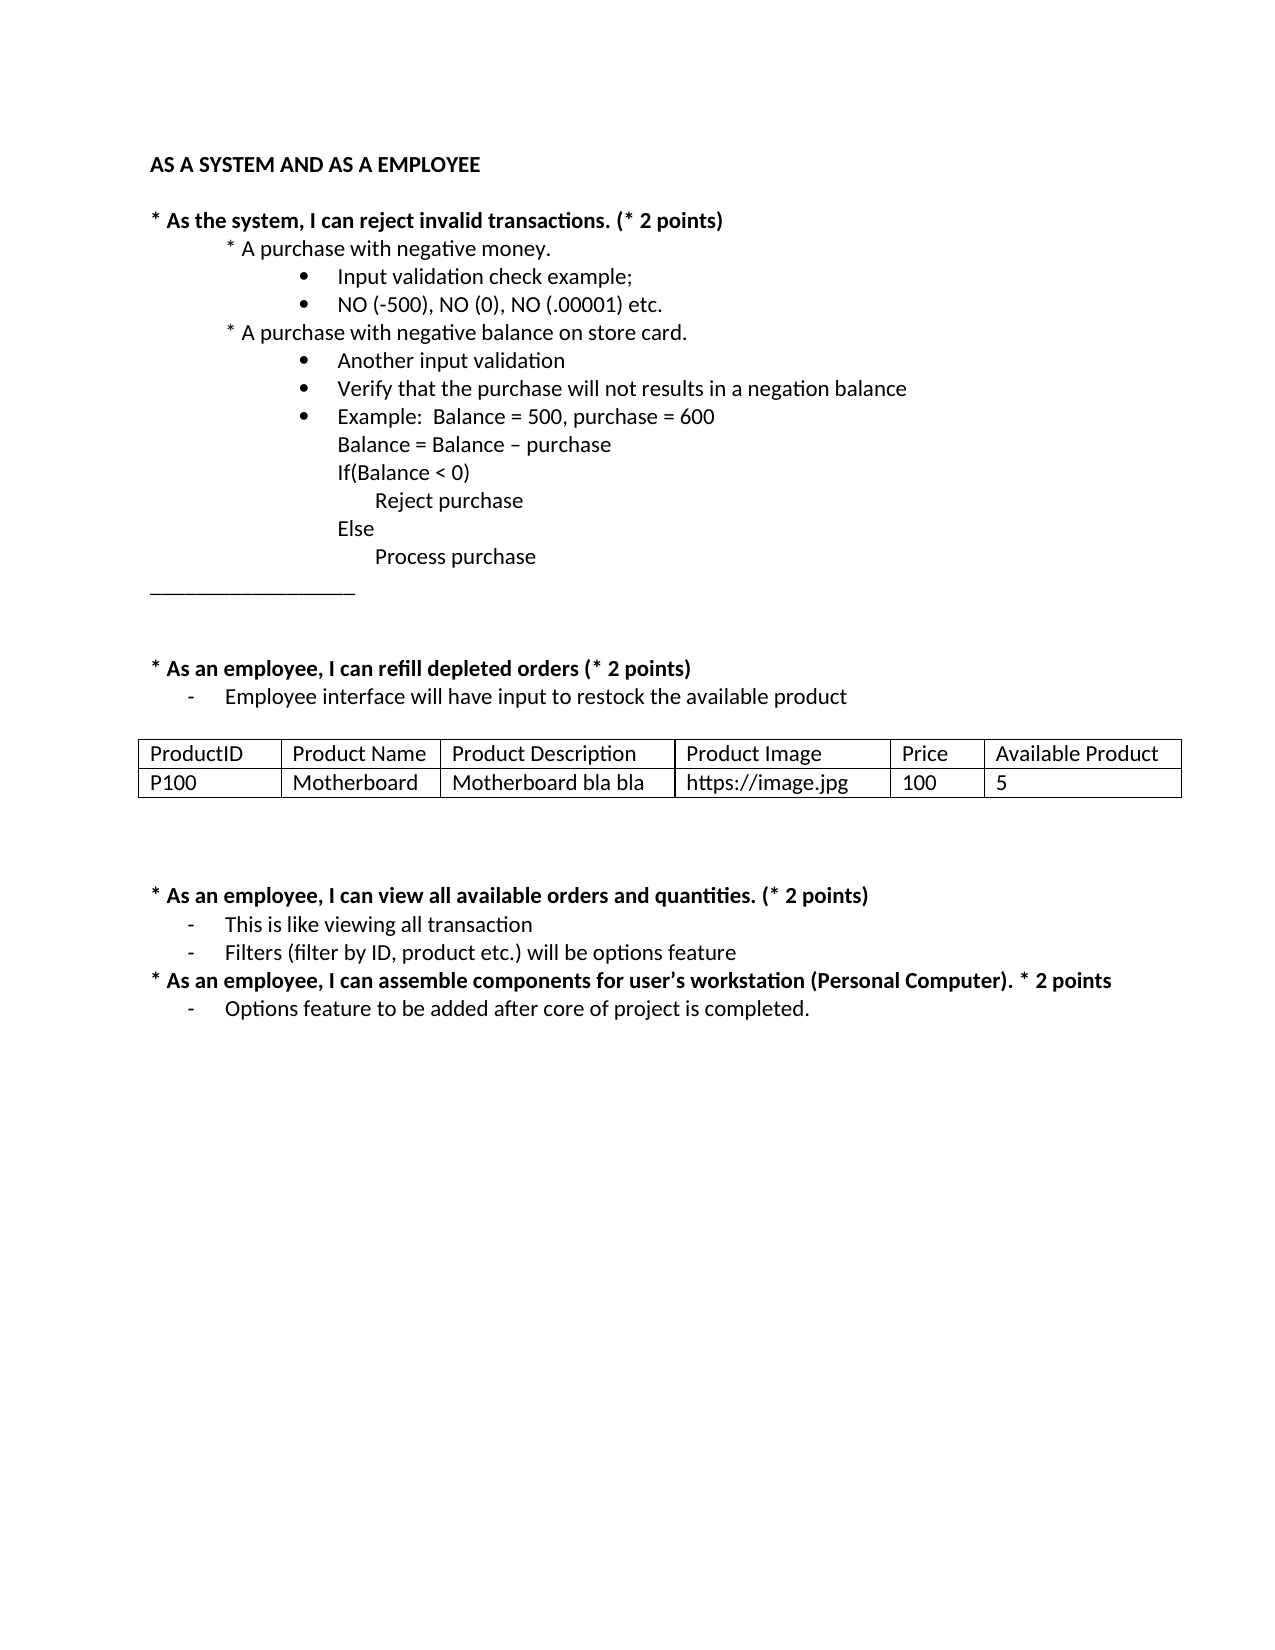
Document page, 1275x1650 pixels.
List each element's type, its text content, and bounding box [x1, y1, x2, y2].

text * As an employee, I can refill depleted orders (* 2 points) [150, 654, 1125, 682]
text Balance = Balance – purchase [337, 430, 1125, 458]
table_cell 5 [985, 769, 1181, 797]
list This is like viewing all transaction [187, 910, 1125, 938]
list Employee interface will have input to restock the available product [187, 682, 1125, 710]
table_cell 100 [891, 769, 984, 797]
table_header ProductID [139, 740, 281, 767]
text * As an employee, I can assemble components for user’s workstation (Personal Computer). * 2 points [150, 966, 1125, 994]
table_cell Motherboard bla bla [441, 769, 674, 797]
text Process purchase [337, 542, 1125, 570]
text * A purchase with negative money. [150, 234, 1125, 262]
table_header Available Product [985, 740, 1181, 767]
list NO (-500), NO (0), NO (.00001) etc. [300, 290, 1125, 318]
table_header Price [891, 740, 984, 767]
table_header Product Name [282, 740, 440, 767]
text Reject purchase [337, 486, 1125, 514]
text * As the system, I can reject invalid transactions. (* 2 points) [150, 206, 1125, 234]
text Else [337, 514, 1125, 542]
text * A purchase with negative balance on store card. [150, 318, 1125, 346]
text * As an employee, I can view all available orders and quantities. (* 2 points) [150, 882, 1125, 910]
table_cell P100 [139, 769, 281, 797]
list Another input validation [300, 346, 1125, 374]
text __________________ [150, 570, 1125, 598]
list Input validation check example; [300, 262, 1125, 290]
table_cell Motherboard [282, 769, 440, 797]
text AS A SYSTEM AND AS A EMPLOYEE [150, 150, 1125, 178]
text If(Balance < 0) [337, 458, 1125, 486]
list Filters (filter by ID, product etc.) will be options feature [187, 938, 1125, 966]
list Example: Balance = 500, purchase = 600 [300, 402, 1125, 430]
table_header Product Image [676, 740, 890, 767]
table_header Product Description [441, 740, 674, 767]
table_cell https://image.jpg [676, 769, 890, 797]
list Verify that the purchase will not results in a negation balance [300, 374, 1125, 402]
list Options feature to be added after core of project is completed. [187, 994, 1125, 1022]
